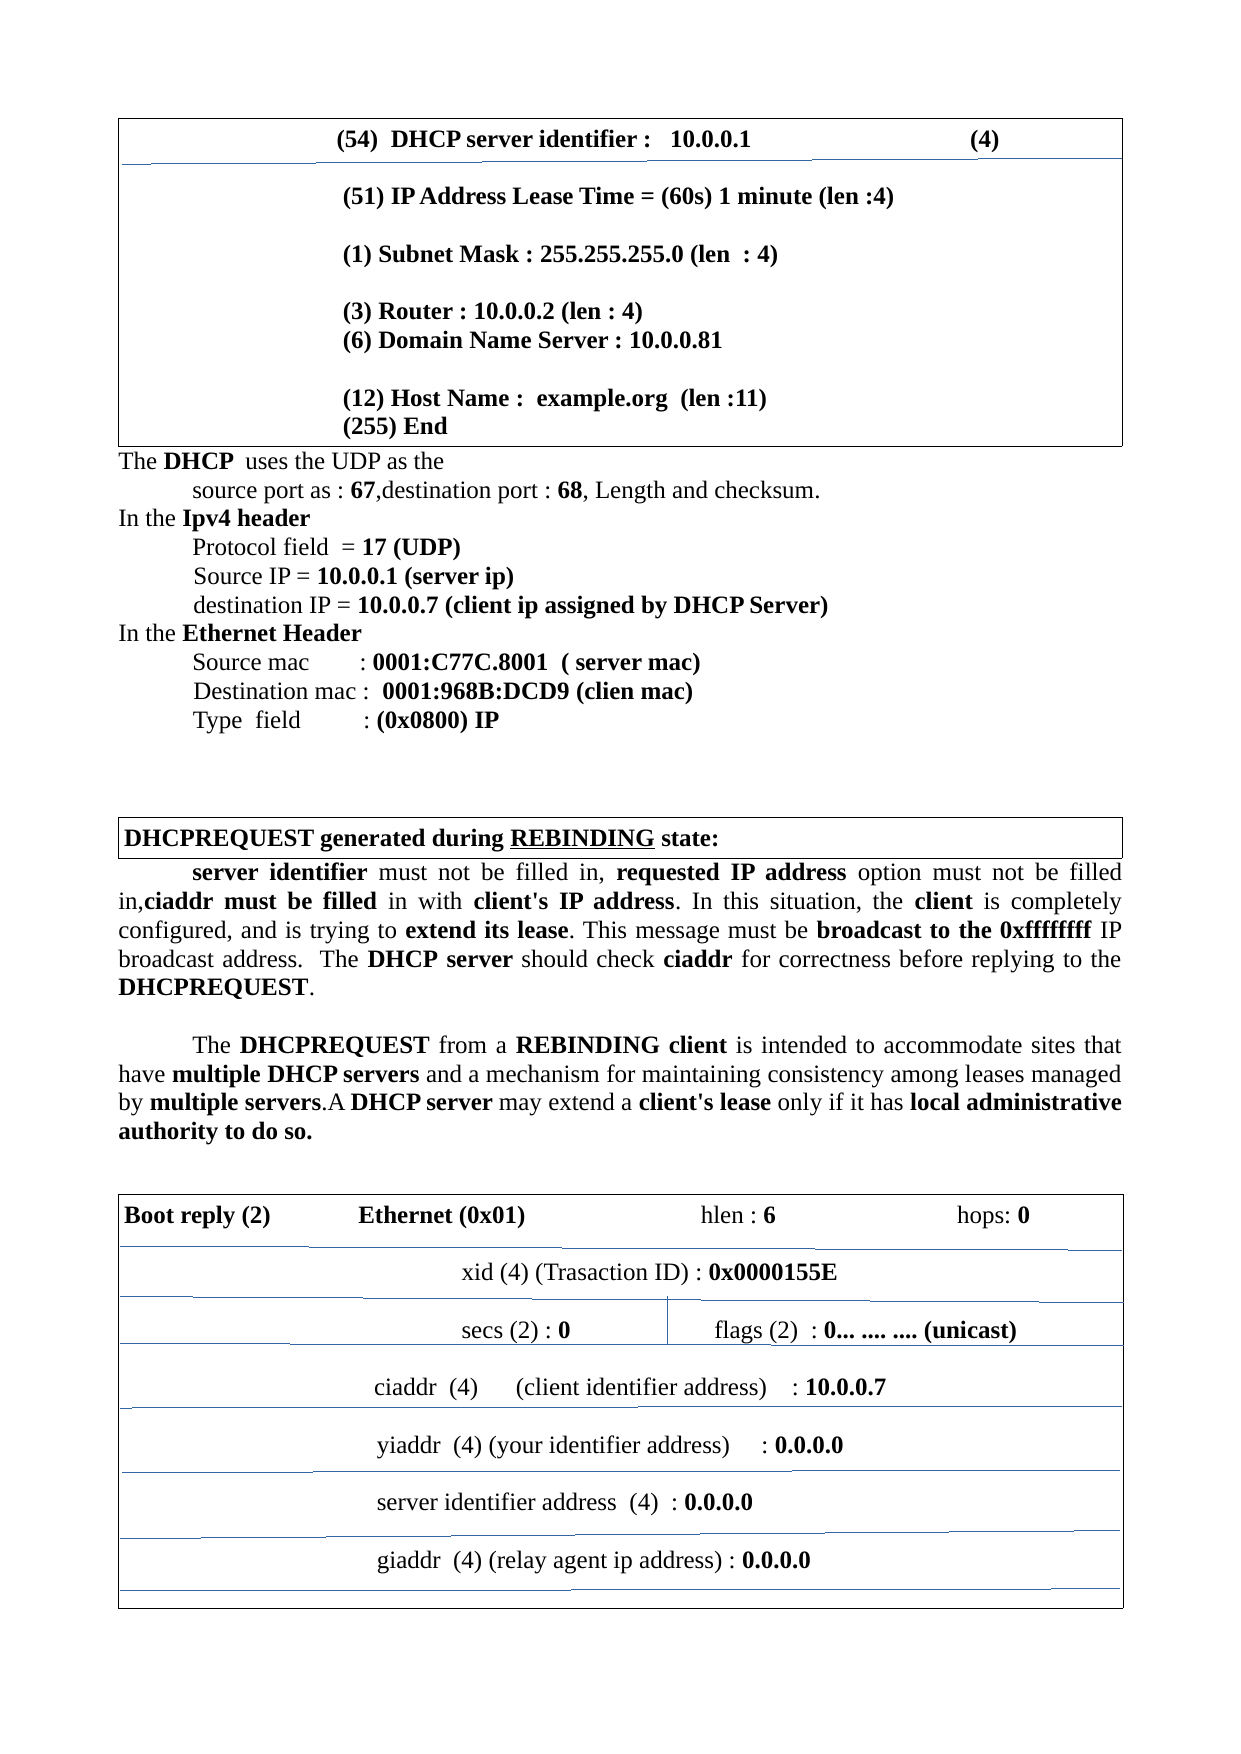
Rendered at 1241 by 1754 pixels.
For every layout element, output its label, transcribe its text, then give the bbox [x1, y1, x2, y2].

text destination IP = 10.0.0.7 (client ip assigned by DHCP Server) [118, 590, 1122, 618]
text Protocol field = 17 (UDP) [118, 532, 1122, 561]
text Source mac : 0001:C77C.8001 ( server mac) [118, 647, 1122, 676]
text The DHCPREQUEST from a REBINDING client is intended to accommodate sites that have multiple DHCP servers and a mechanism for maintaining consistency among leases managed by multiple servers.A DHCP server may extend a client's lease only if it has local administrative authority to do so. [118, 1030, 1122, 1145]
text server identifier must not be filled in, requested IP address option must not be filled in,ciaddr must be filled in with client's IP address. In this situation, the client is completely configured, and is trying to extend its lease. This message must be broadcast to the 0xffffffff IP broadcast address. The DHCP server should check ciaddr for correctness before replying to the DHCPREQUEST. [118, 859, 1122, 1001]
text In the Ethernet Header [118, 618, 1122, 647]
table_header (54) DHCP server identifier : 10.0.0.1 (4) (51) IP Address Lease Time = (60s) 1 minute (len :4) (1) Subnet Mask : 255.255.255.0 (len : 4) (3) Router : 10.0.0.2 (len : 4) (6) Domain Name Server : 10.0.0.81 (12) Host Name : example.org (len :11) (255) End [119, 119, 1122, 446]
text Type field : (0x0800) IP [118, 705, 1122, 733]
table_header Boot reply (2) Ethernet (0x01) hlen : 6 hops: 0 xid (4) (Trasaction ID) : 0x0000155E secs (2) : 0 flags (2) : 0... .... .... (unicast) ciaddr (4) (client identifier address) : 10.0.0.7 yiaddr (4) (your identifier address) : 0.0.0.0 server identifier address (4) : 0.0.0.0 giaddr (4) (relay agent ip address) : 0.0.0.0 [119, 1195, 1123, 1608]
text Destination mac : 0001:968B:DCD9 (clien mac) [118, 676, 1122, 705]
text source port as : 67,destination port : 68, Length and checksum. [118, 475, 1122, 503]
text Source IP = 10.0.0.1 (server ip) [118, 561, 1122, 590]
text The DHCP uses the UDP as the [118, 447, 1122, 475]
table_header DHCPREQUEST generated during REBINDING state: [119, 818, 1122, 857]
text In the Ipv4 header [118, 503, 1122, 532]
